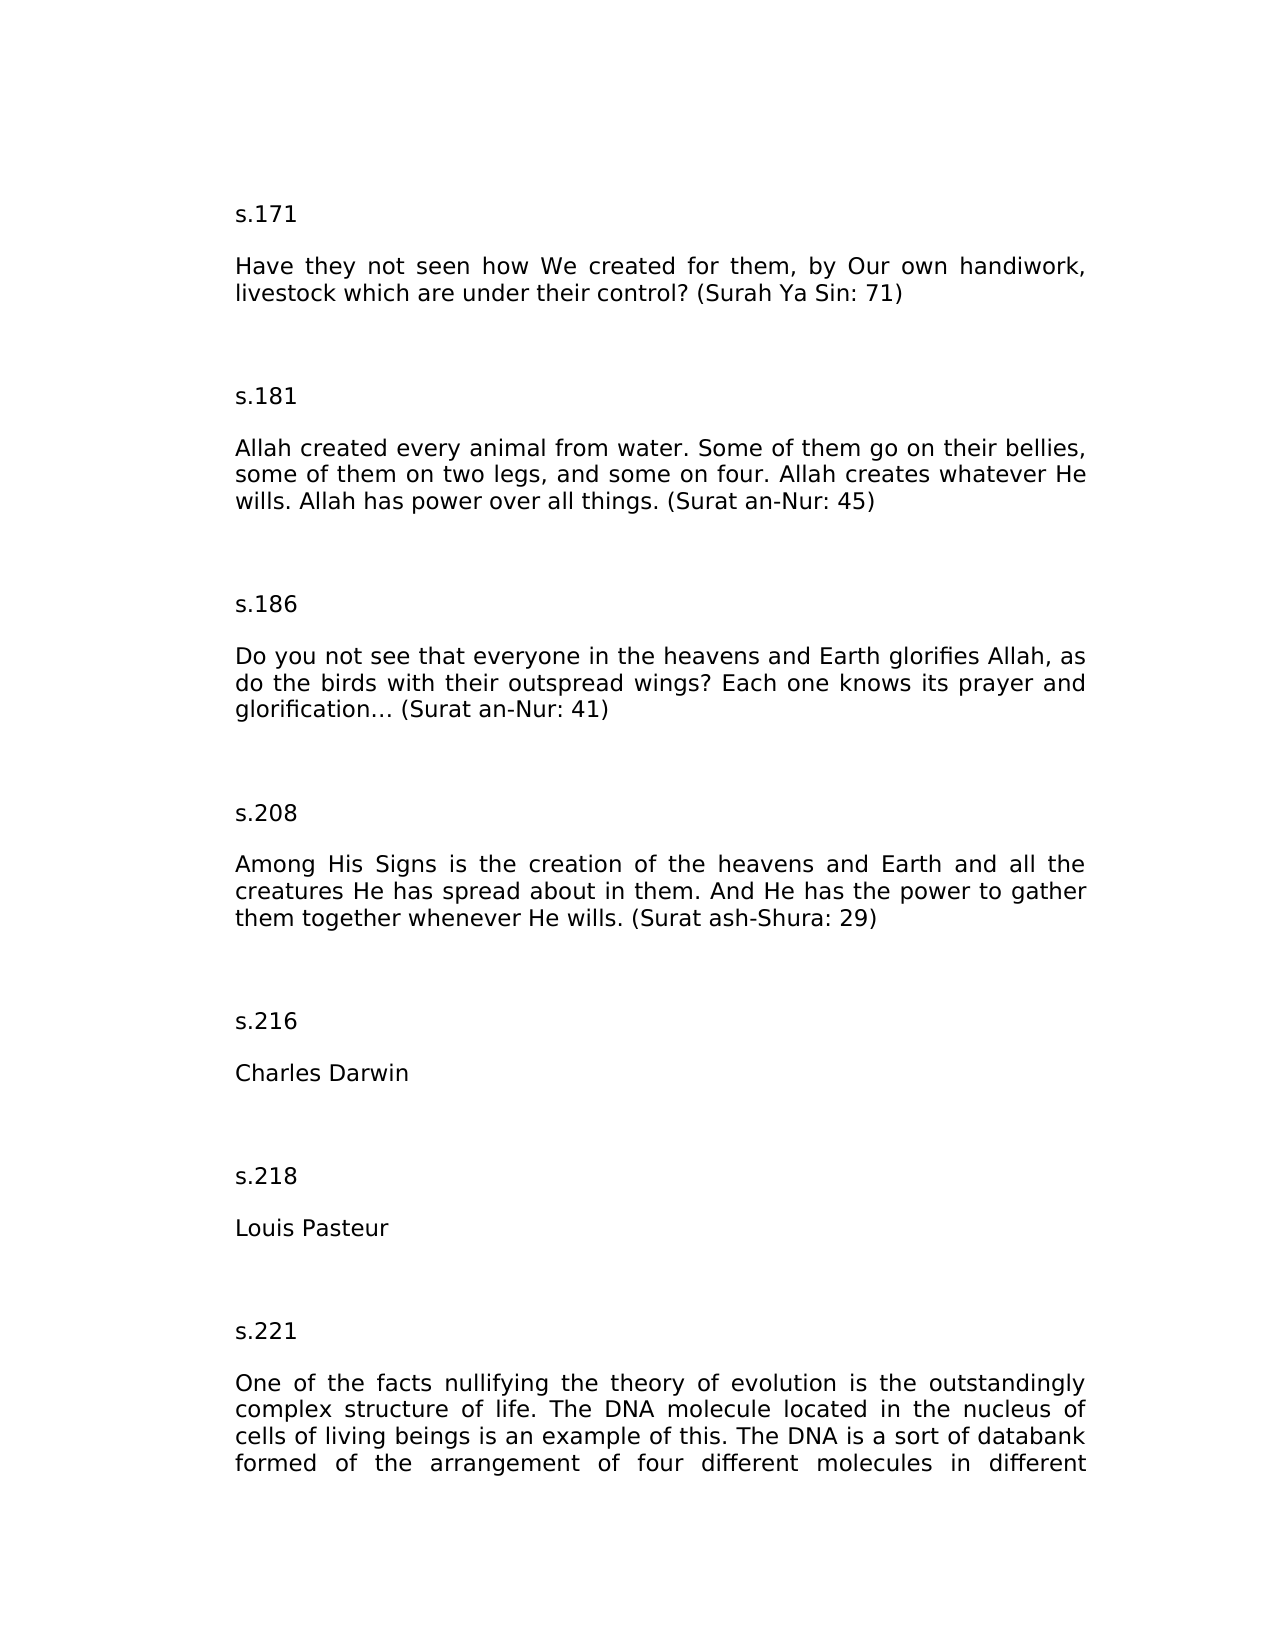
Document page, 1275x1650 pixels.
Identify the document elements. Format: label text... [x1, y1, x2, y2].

text s.221 [235, 1318, 1087, 1345]
text s.181 [235, 383, 1087, 410]
text s.171 [235, 202, 1087, 228]
text Allah created every animal from water. Some of them go on their bellies, some of them on two legs, and some on four. Allah creates whatever He wills. Allah has power over all things. (Surat an-Nur: 45) [235, 435, 1087, 515]
text s.208 [235, 800, 1087, 827]
text Among His Signs is the creation of the heavens and Earth and all the creatures He has spread about in them. And He has the power to gather them together whenever He wills. (Surat ash-Shura: 29) [235, 852, 1087, 932]
text Have they not seen how We created for them, by Our own handiwork, livestock which are under their control? (Surah Ya Sin: 71) [235, 253, 1087, 307]
text s.218 [235, 1163, 1087, 1190]
text s.216 [235, 1008, 1087, 1035]
text Louis Pasteur [235, 1215, 1087, 1242]
text Do you not see that everyone in the heavens and Earth glorifies Allah, as do the birds with their outspread wings? Each one knows its prayer and glorification… (Surat an-Nur: 41) [235, 643, 1087, 723]
text Charles Darwin [235, 1060, 1087, 1087]
text One of the facts nullifying the theory of evolution is the outstandingly complex structure of life. The DNA molecule located in the nucleus of cells of living beings is an example of this. The DNA is a sort of databank formed of the arrangement of four different molecules in different [235, 1370, 1087, 1477]
text s.186 [235, 592, 1087, 618]
